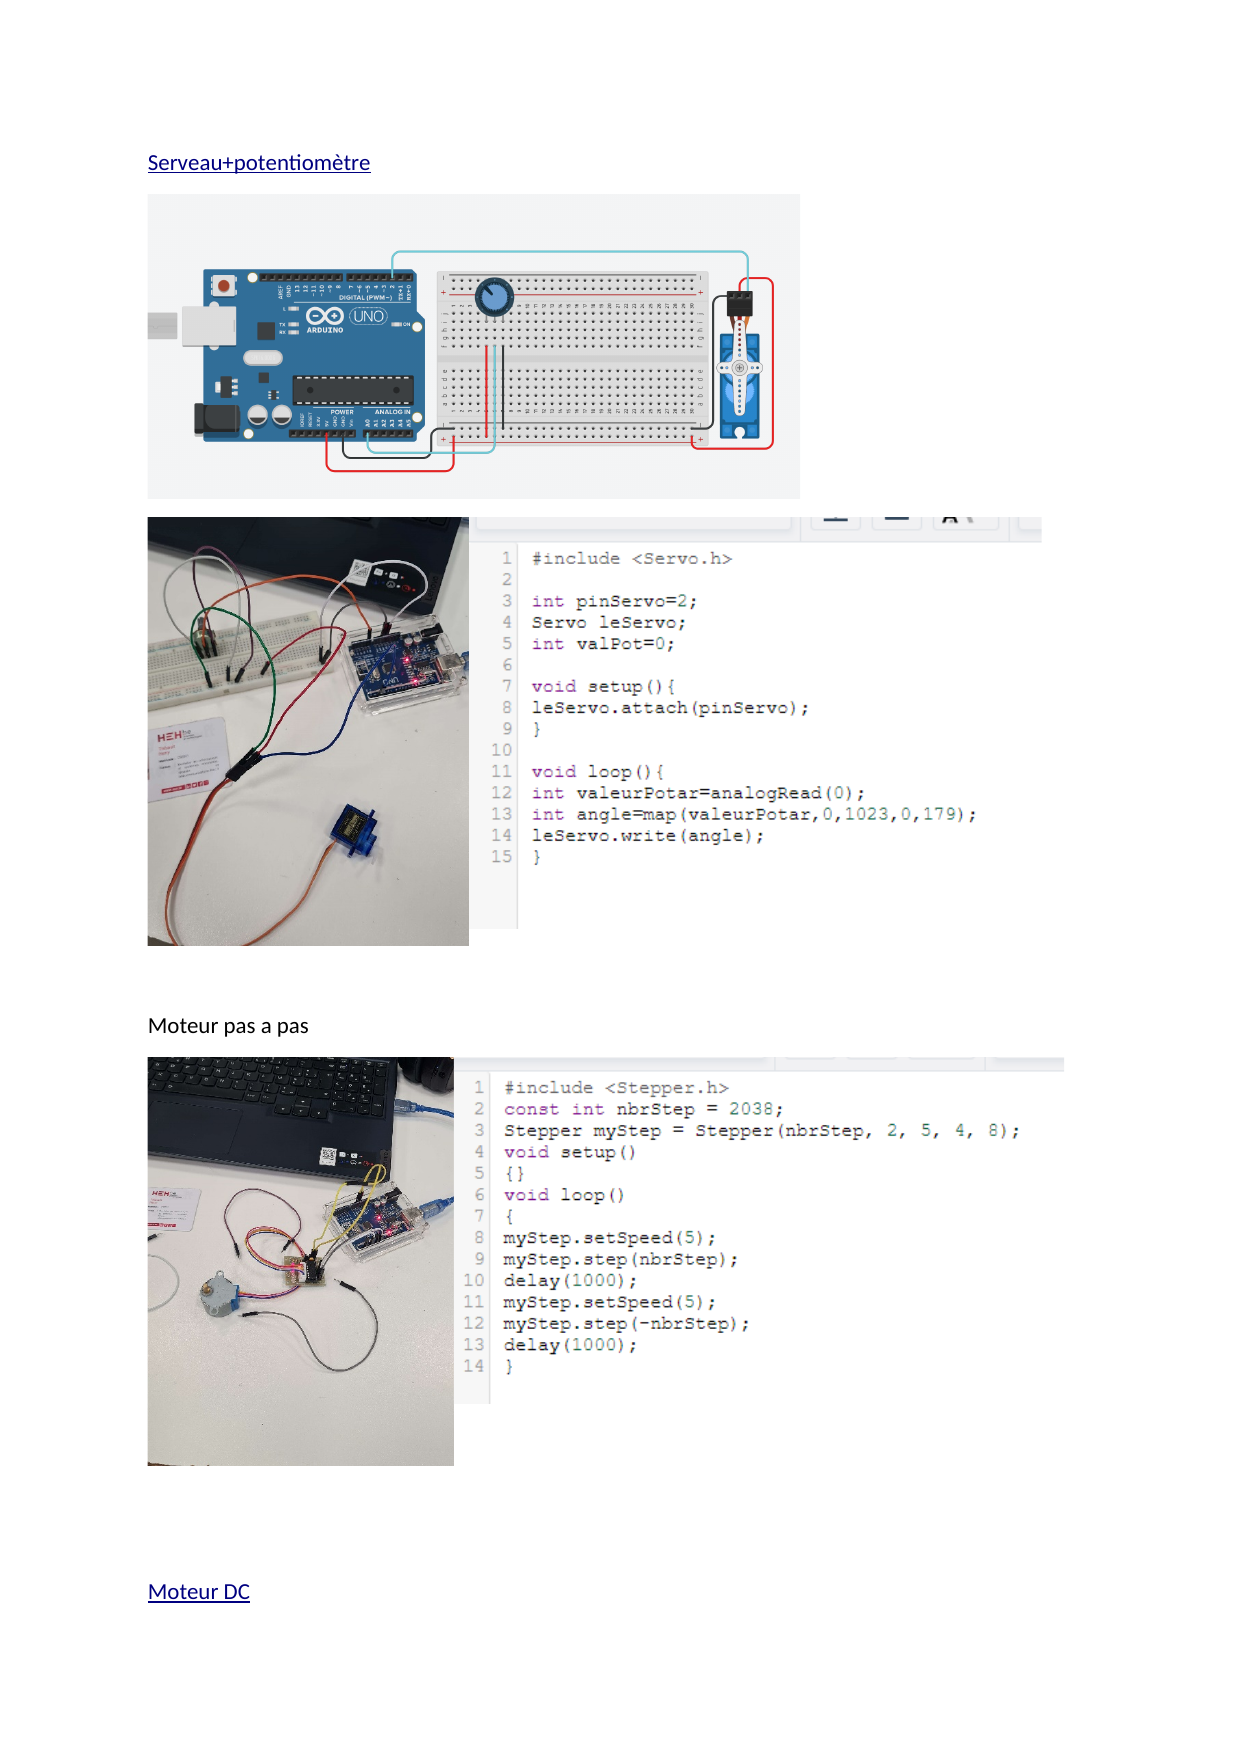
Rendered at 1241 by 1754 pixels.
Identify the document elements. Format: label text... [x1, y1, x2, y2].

text Moteur pas a pas [148, 1011, 1093, 1039]
text Moteur DC [148, 1577, 1093, 1605]
text Serveau+potentiomètre [148, 148, 1093, 176]
